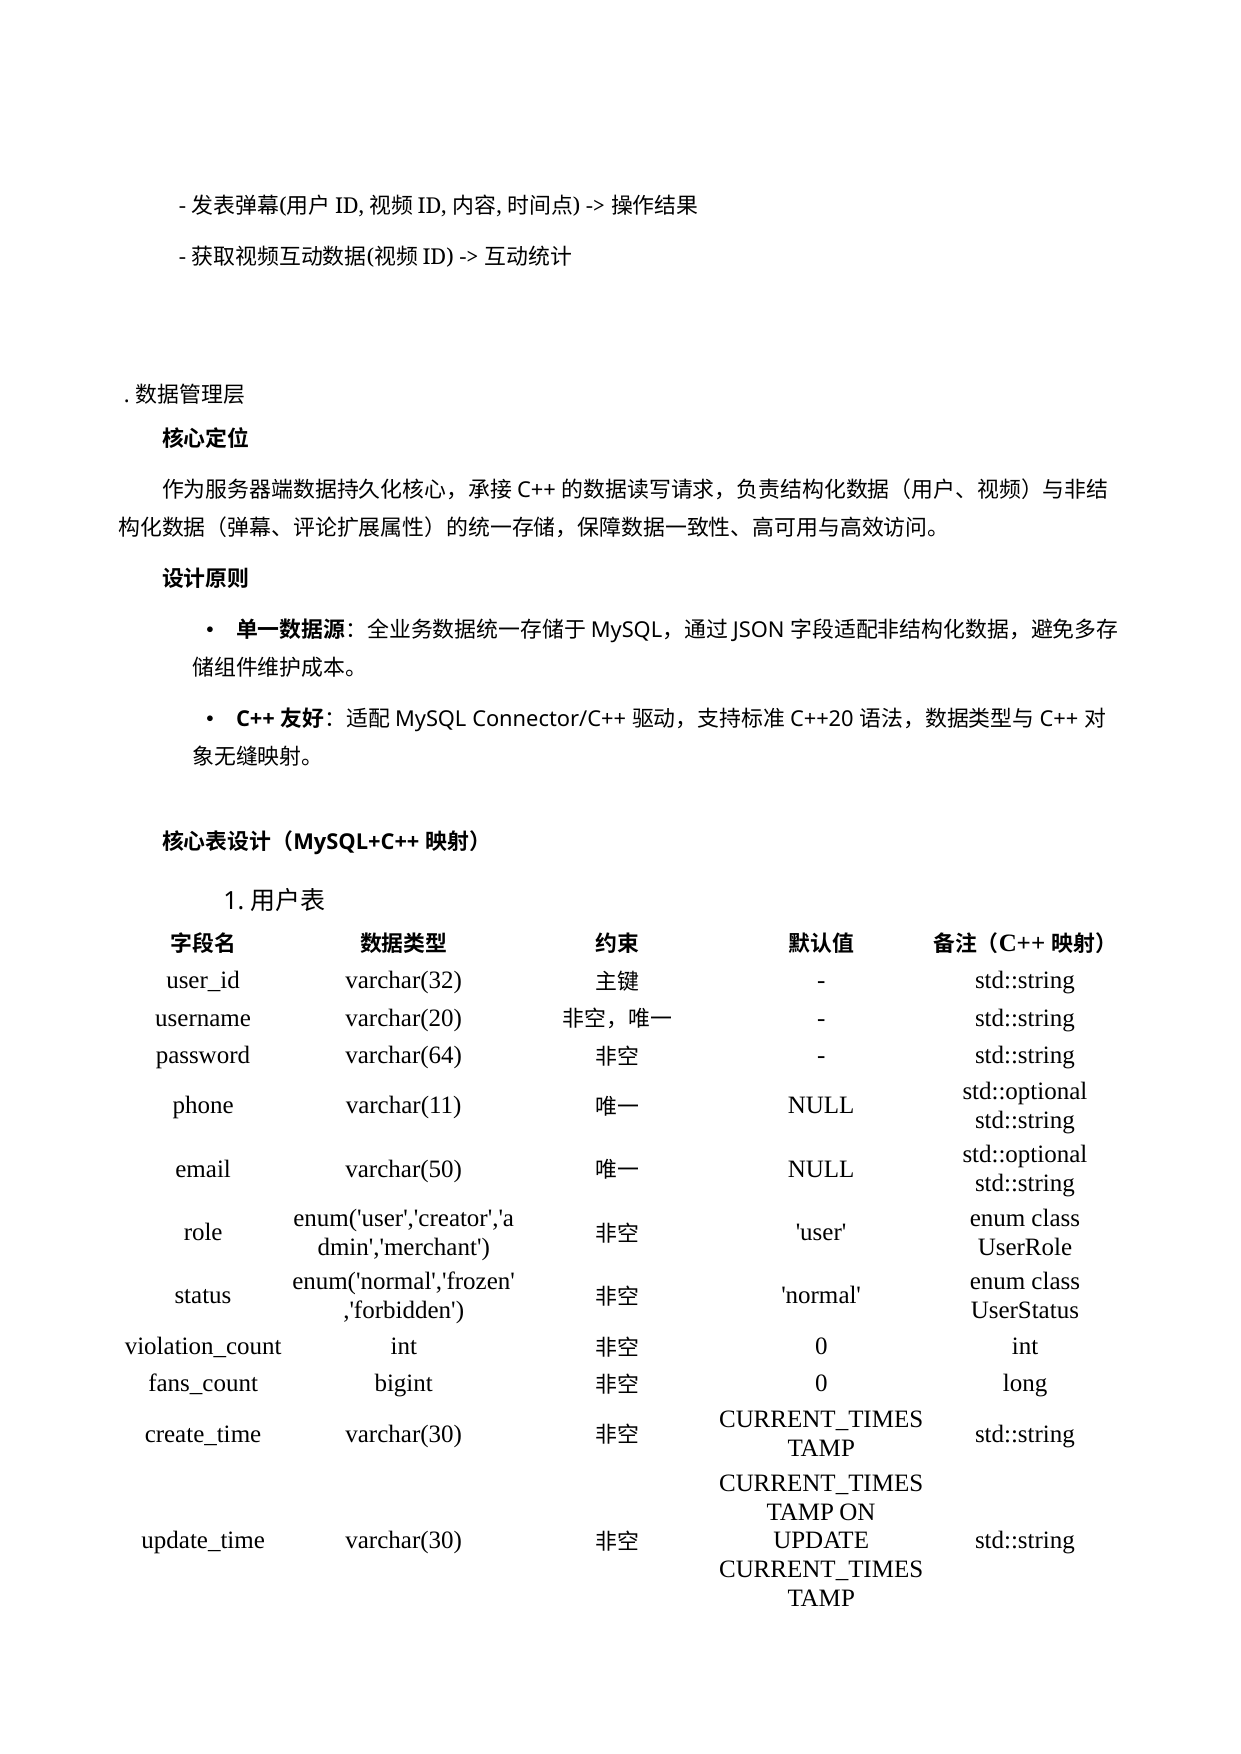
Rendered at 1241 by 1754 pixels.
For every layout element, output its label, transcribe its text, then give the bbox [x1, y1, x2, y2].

table_cell NULL [714, 1137, 927, 1200]
table_cell 唯一 [519, 1137, 714, 1200]
table_cell varchar(50) [288, 1137, 519, 1200]
text 核心定位 [118, 421, 1122, 453]
table_header 约束 [519, 923, 714, 961]
table_cell role [118, 1200, 288, 1263]
table_cell - [714, 998, 927, 1036]
table_cell violation_count [118, 1327, 288, 1364]
table_cell CURRENT_TIMESTAMP ON UPDATE CURRENT_TIMESTAMP [714, 1465, 927, 1614]
table_cell 0 [714, 1364, 927, 1402]
subtitle 1. 用户表 [118, 881, 1122, 917]
subtitle - 获取视频互动数据(视频ID) -> 互动统计 [162, 239, 1122, 270]
table_cell enum('user','creator','admin','merchant') [288, 1200, 519, 1263]
table_cell varchar(30) [288, 1402, 519, 1465]
table_header 备注（C++ 映射） [928, 923, 1122, 961]
list C++ 友好：适配 MySQL Connector/C++ 驱动，支持标准 C++20 语法，数据类型与 C++ 对象无缝映射。 [162, 701, 1122, 771]
table_cell status [118, 1263, 288, 1327]
table_cell 'normal' [714, 1263, 927, 1327]
table_cell user_id [118, 961, 288, 998]
table_cell 非空 [519, 1364, 714, 1402]
table_cell 0 [714, 1327, 927, 1364]
table_cell varchar(30) [288, 1465, 519, 1614]
table_cell 主键 [519, 961, 714, 998]
table_cell std::string [928, 1036, 1122, 1073]
table_cell - [714, 1036, 927, 1073]
table_cell std::string [928, 1402, 1122, 1465]
table_cell fans_count [118, 1364, 288, 1402]
table_cell 非空 [519, 1263, 714, 1327]
table_cell enum class UserStatus [928, 1263, 1122, 1327]
table_header 默认值 [714, 923, 927, 961]
table_cell 非空 [519, 1036, 714, 1073]
table_cell varchar(32) [288, 961, 519, 998]
table_cell std::string [928, 1465, 1122, 1614]
subtitle - 发表弹幕(用户ID, 视频ID, 内容, 时间点) -> 操作结果 [162, 188, 1122, 219]
table_cell int [928, 1327, 1122, 1364]
table_cell varchar(64) [288, 1036, 519, 1073]
table_cell std::string [928, 961, 1122, 998]
table_header 数据类型 [288, 923, 519, 961]
table_cell password [118, 1036, 288, 1073]
table_cell 非空 [519, 1402, 714, 1465]
table_cell long [928, 1364, 1122, 1402]
table_cell 唯一 [519, 1073, 714, 1137]
table_cell phone [118, 1073, 288, 1137]
table_cell enum class UserRole [928, 1200, 1122, 1263]
subtitle 数据管理层 [118, 377, 1122, 409]
table_header 字段名 [118, 923, 288, 961]
table_cell 非空，唯一 [519, 998, 714, 1036]
text 核心表设计（MySQL+C++ 映射） [118, 824, 1122, 856]
table_cell int [288, 1327, 519, 1364]
text 作为服务器端数据持久化核心，承接 C++ 的数据读写请求，负责结构化数据（用户、视频）与非结构化数据（弹幕、评论扩展属性）的统一存储，保障数据一致性、高可用与高效访问。 [118, 472, 1122, 542]
table_cell email [118, 1137, 288, 1200]
table_cell std::string [928, 998, 1122, 1036]
table_cell varchar(20) [288, 998, 519, 1036]
table_cell std::optional std::string [928, 1137, 1122, 1200]
table_cell std::optional std::string [928, 1073, 1122, 1137]
list 单一数据源：全业务数据统一存储于 MySQL，通过 JSON 字段适配非结构化数据，避免多存储组件维护成本。 [162, 612, 1122, 682]
table_cell 非空 [519, 1327, 714, 1364]
table_cell create_time [118, 1402, 288, 1465]
table_cell enum('normal','frozen','forbidden') [288, 1263, 519, 1327]
table_cell 非空 [519, 1465, 714, 1614]
table_cell 非空 [519, 1200, 714, 1263]
text 设计原则 [118, 561, 1122, 593]
table_cell varchar(11) [288, 1073, 519, 1137]
table_cell - [714, 961, 927, 998]
table_cell NULL [714, 1073, 927, 1137]
table_cell update_time [118, 1465, 288, 1614]
table_cell bigint [288, 1364, 519, 1402]
table_cell 'user' [714, 1200, 927, 1263]
table_cell username [118, 998, 288, 1036]
table_cell CURRENT_TIMESTAMP [714, 1402, 927, 1465]
